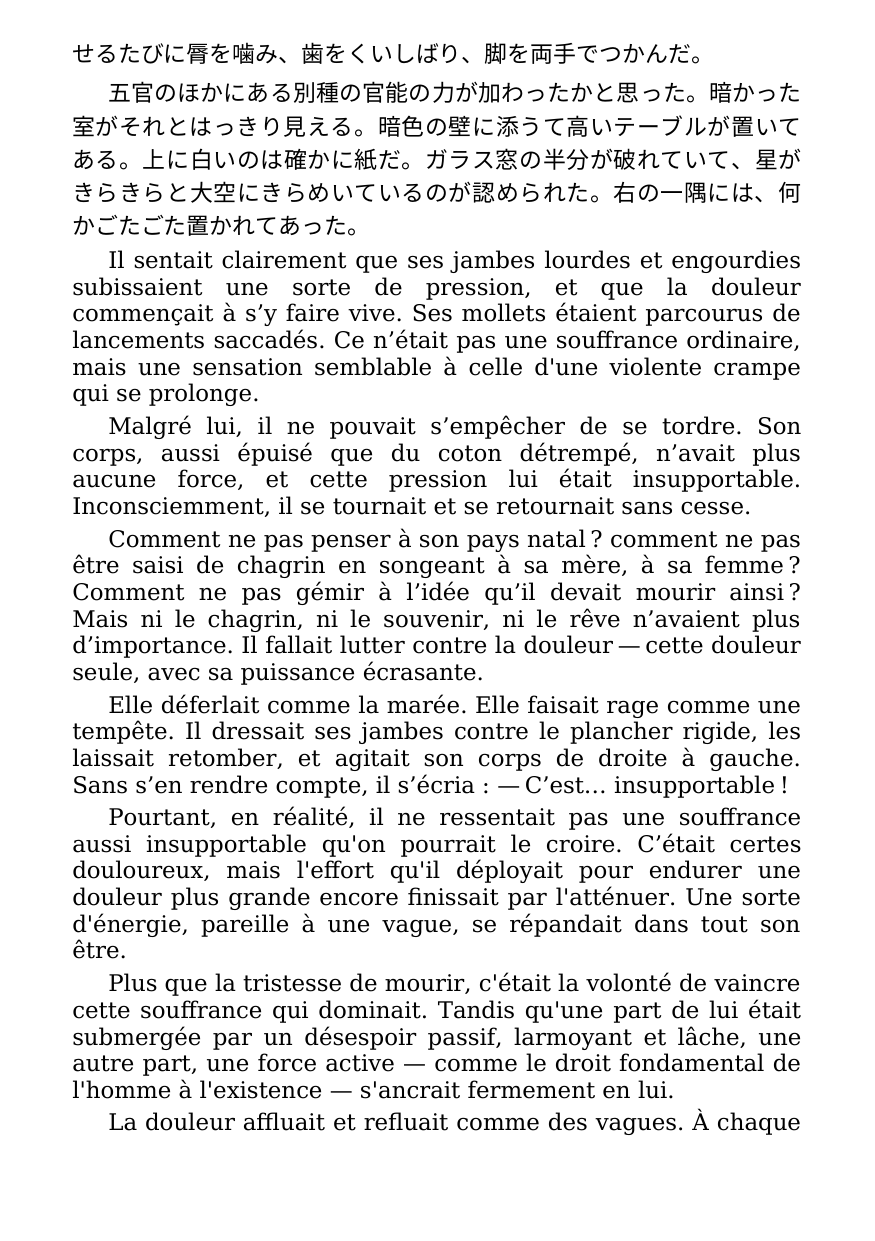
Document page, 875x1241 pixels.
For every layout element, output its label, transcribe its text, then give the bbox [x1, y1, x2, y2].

text Malgré lui, il ne pouvait s’empêcher de se tordre. Son corps, aussi épuisé que du coton détrempé, n’avait plus aucune force, et cette pression lui était insupportable. Inconsciemment, il se tournait et se retournait sans cesse. [72, 413, 802, 520]
text La douleur affluait et refluait comme des vagues. À chaque [72, 1109, 802, 1136]
text せるたびに脣を噛み、歯をくいしばり、脚を両手でつかんだ。 [72, 36, 802, 69]
text Pourtant, en réalité, il ne ressentait pas une souffrance aussi insupportable qu'on pourrait le croire. C’était certes douloureux, mais l'effort qu'il déployait pour endurer une douleur plus grande encore finissait par l'atténuer. Une sorte d'énergie, pareille à une vague, se répandait dans tout son être. [72, 804, 802, 964]
text Elle déferlait comme la marée. Elle faisait rage comme une tempête. Il dressait ses jambes contre le plancher rigide, les laissait retomber, et agitait son corps de droite à gauche. Sans s’en rendre compte, il s’écria : — C’est… insupportable ! [72, 692, 802, 798]
text Il sentait clairement que ses jambes lourdes et engourdies subissaient une sorte de pression, et que la douleur commençait à s’y faire vive. Ses mollets étaient parcourus de lancements saccadés. Ce n’était pas une souffrance ordinaire, mais une sensation semblable à celle d'une violente crampe qui se prolonge. [72, 247, 802, 407]
text Plus que la tristesse de mourir, c'était la volonté de vaincre cette souffrance qui dominait. Tandis qu'une part de lui était submergée par un désespoir passif, larmoyant et lâche, une autre part, une force active — comme le droit fondamental de l'homme à l'existence — s'ancrait fermement en lui. [72, 970, 802, 1104]
text 五官のほかにある別種の官能の力が加わったかと思った。暗かった室がそれとはっきり見える。暗色の壁に添うて高いテーブルが置いてある。上に白いのは確かに紙だ。ガラス窓の半分が破れていて、星がきらきらと大空にきらめいているのが認められた。右の一隅には、何かごたごた置かれてあった。 [72, 75, 802, 241]
text Comment ne pas penser à son pays natal ? comment ne pas être saisi de chagrin en songeant à sa mère, à sa femme ? Comment ne pas gémir à l’idée qu’il devait mourir ainsi ? Mais ni le chagrin, ni le souvenir, ni le rêve n’avaient plus d’importance. Il fallait lutter contre la douleur — cette douleur seule, avec sa puissance écrasante. [72, 526, 802, 686]
